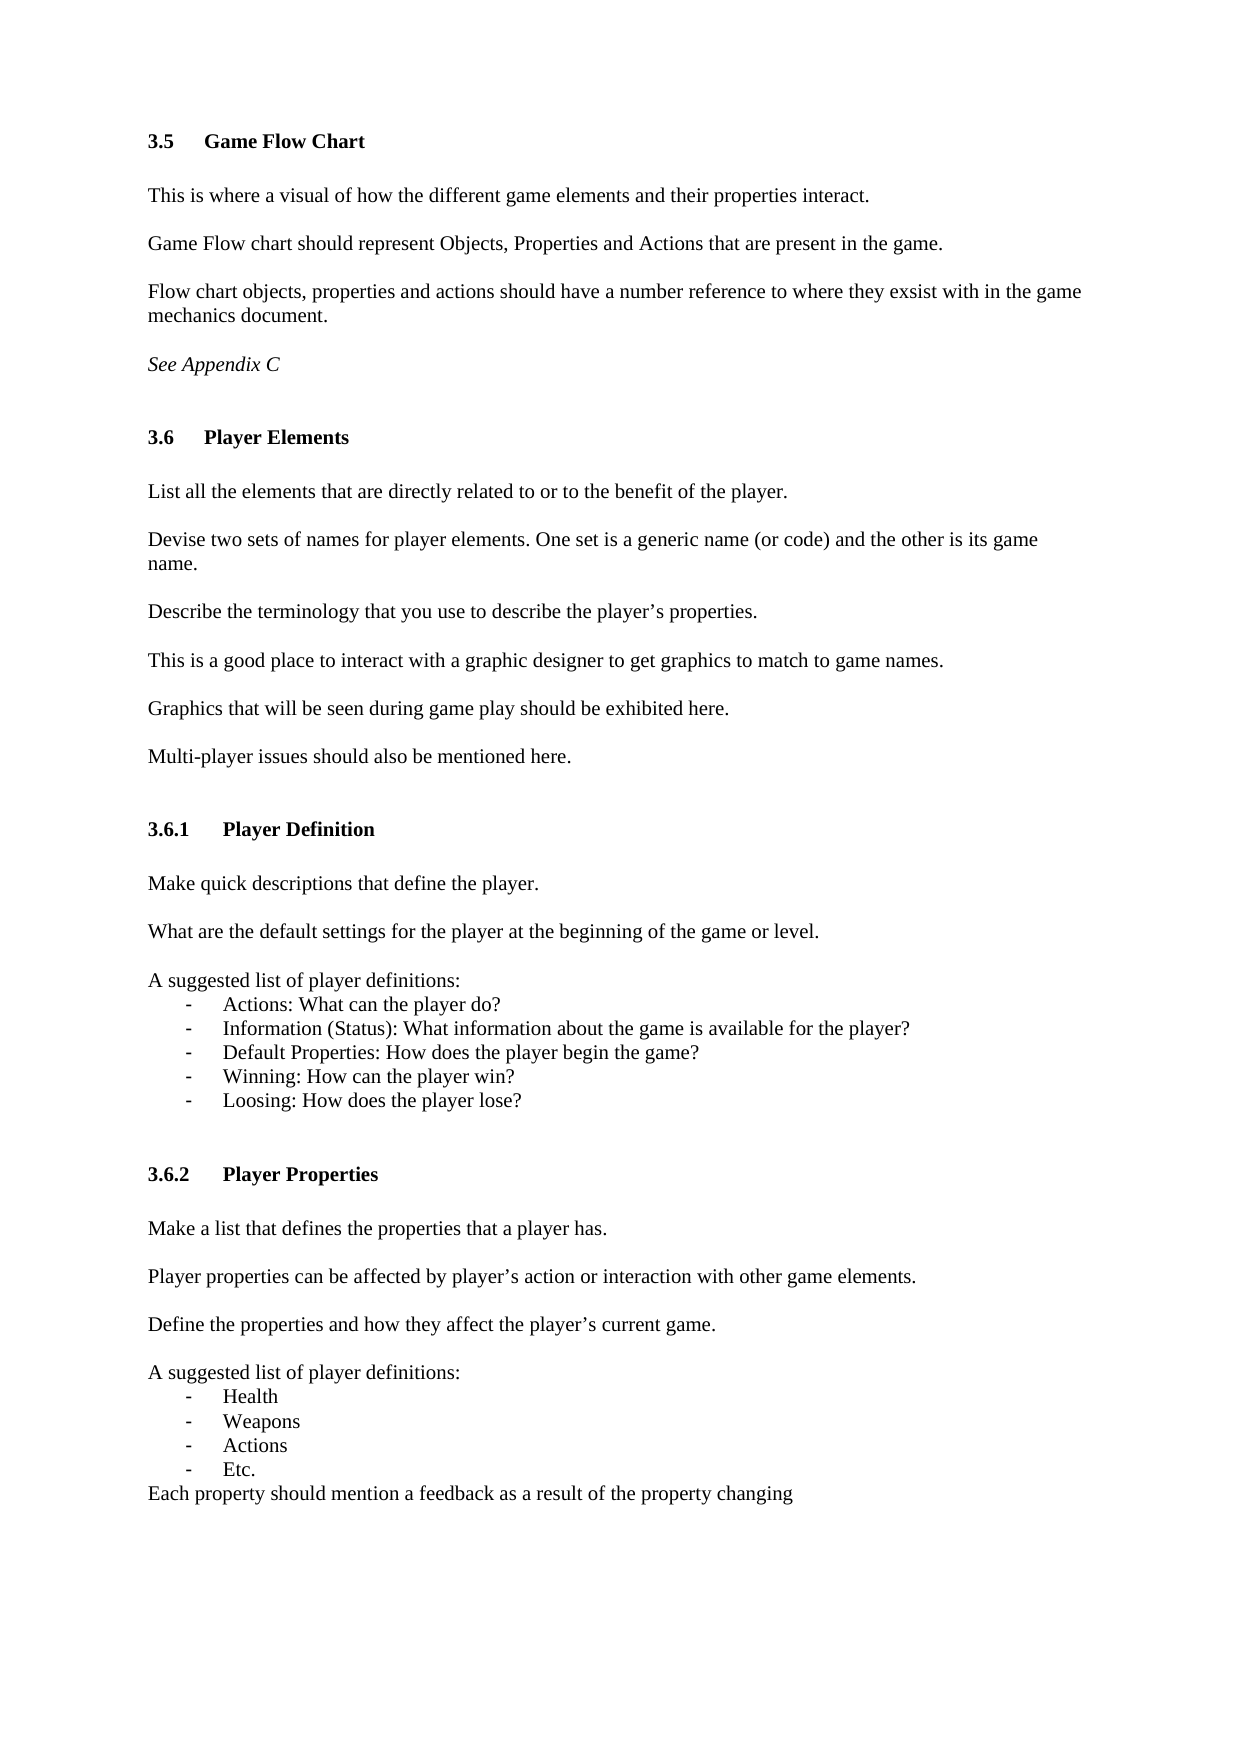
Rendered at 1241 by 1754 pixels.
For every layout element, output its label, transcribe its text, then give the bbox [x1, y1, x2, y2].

list Actions [185, 1433, 1093, 1457]
list Default Properties: How does the player begin the game? [185, 1040, 1093, 1064]
subtitle Player Elements [148, 425, 1093, 449]
text Describe the terminology that you use to describe the player’s properties. [148, 599, 1093, 623]
subtitle Game Flow Chart [148, 129, 1093, 153]
list Information (Status): What information about the game is available for the player? [185, 1016, 1093, 1040]
text Player properties can be affected by player’s action or interaction with other game elements. [148, 1264, 1093, 1288]
text A suggested list of player definitions: [148, 1360, 1093, 1384]
text Define the properties and how they affect the player’s current game. [148, 1312, 1093, 1336]
list Loosing: How does the player lose? [185, 1088, 1093, 1112]
text List all the elements that are directly related to or to the benefit of the player. [148, 479, 1093, 503]
subtitle Player Definition [148, 817, 1093, 841]
text Devise two sets of names for player elements. One set is a generic name (or code) and the other is its game name. [148, 527, 1093, 575]
list Health [185, 1384, 1093, 1408]
subtitle Player Properties [148, 1161, 1093, 1186]
text A suggested list of player definitions: [148, 967, 1093, 992]
list Winning: How can the player win? [185, 1064, 1093, 1088]
text Make a list that defines the properties that a player has. [148, 1216, 1093, 1240]
text See Appendix C [148, 352, 1093, 376]
text Game Flow chart should represent Objects, Properties and Actions that are present in the game. [148, 231, 1093, 255]
text This is a good place to interact with a graphic designer to get graphics to match to game names. [148, 647, 1093, 672]
text Multi-player issues should also be mentioned here. [148, 744, 1093, 768]
text Flow chart objects, properties and actions should have a number reference to where they exsist with in the game mechanics document. [148, 279, 1093, 327]
text Make quick descriptions that define the player. [148, 871, 1093, 895]
text Each property should mention a feedback as a result of the property changing [148, 1481, 1093, 1505]
list Etc. [185, 1457, 1093, 1481]
list Actions: What can the player do? [185, 992, 1093, 1016]
text This is where a visual of how the different game elements and their properties interact. [148, 183, 1093, 207]
text Graphics that will be seen during game play should be exhibited here. [148, 696, 1093, 720]
text What are the default settings for the player at the beginning of the game or level. [148, 919, 1093, 943]
list Weapons [185, 1408, 1093, 1433]
